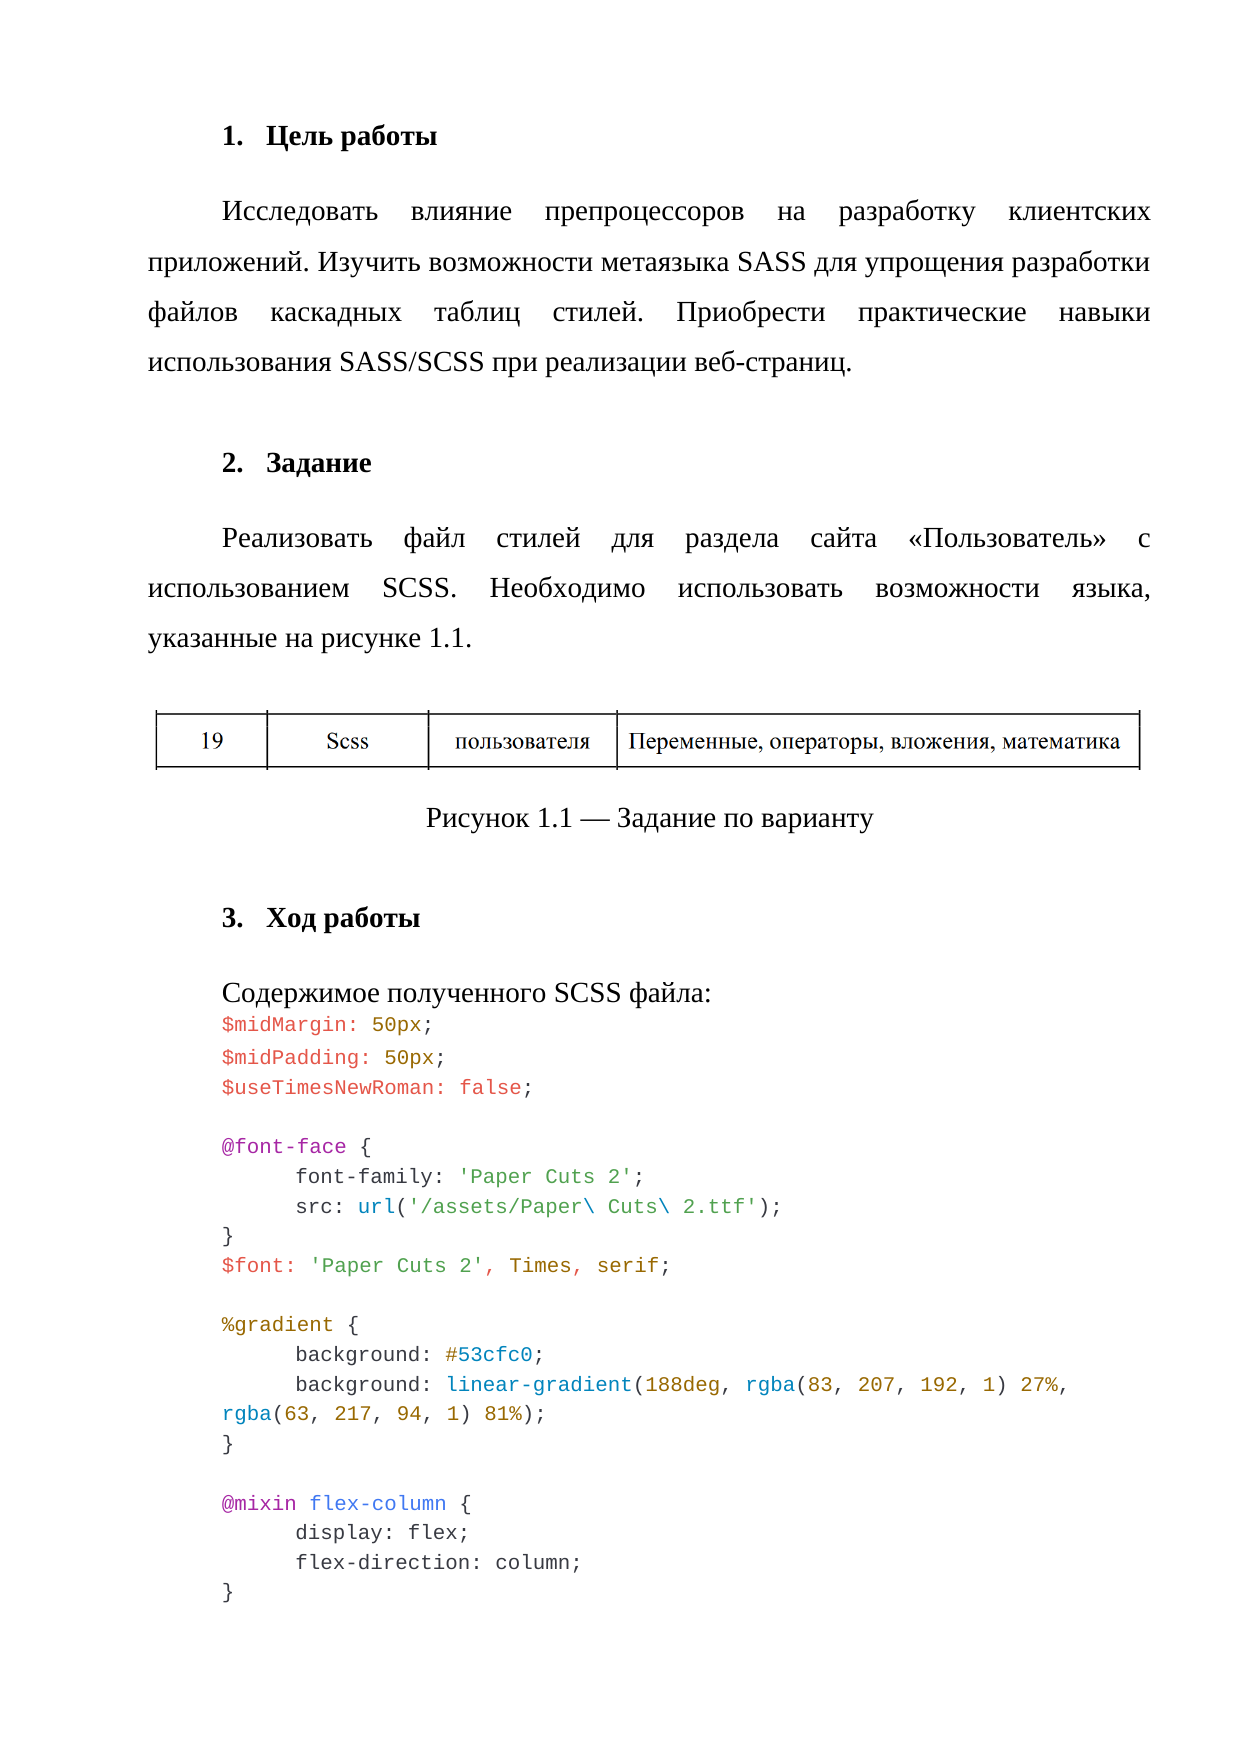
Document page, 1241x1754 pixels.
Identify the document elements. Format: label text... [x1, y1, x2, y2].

text @font-face { [222, 1130, 1152, 1160]
text $font: 'Paper Cuts 2', Times, serif; [222, 1249, 1152, 1279]
list Содержимое полученного SCSS файла: [148, 975, 1152, 1009]
text Исследовать влияние препроцессоров на разработку клиентских приложений. Изучить возможности метаязыка SASS для упрощения разработки файлов каскадных таблиц стилей. Приобрести практические навыки использования SASS/SCSS при реализации веб-страниц. [148, 193, 1152, 378]
text %gradient { [222, 1308, 1152, 1338]
list Рисунок 1.1 — Задание по варианту [148, 770, 1152, 833]
text background: linear-gradient(188deg, rgba(83, 207, 192, 1) 27%, rgba(63, 217, 94, 1) 81%); [222, 1368, 1152, 1427]
text src: url('/assets/Paper\ Cuts\ 2.ttf'); [222, 1189, 1152, 1219]
text display: flex; [222, 1516, 1152, 1546]
list Реализовать файл стилей для раздела сайта «Пользователь» с использованием SCSS. Необходимо использовать возможности языка, указанные на рисунке 1.1. [148, 520, 1152, 654]
list Задание [222, 445, 1152, 478]
text font-family: 'Paper Cuts 2'; [222, 1160, 1152, 1189]
text $midPadding: 50px; [222, 1041, 1152, 1071]
text $midMargin: 50px; [222, 1014, 1152, 1038]
text background: #53cfc0; [222, 1338, 1152, 1368]
text } [222, 1427, 1152, 1457]
text } [222, 1219, 1152, 1249]
list Ход работы [222, 900, 1152, 934]
text $useTimesNewRoman: false; [222, 1071, 1152, 1101]
text @mixin flex-column { [222, 1486, 1152, 1516]
list Цель работы [222, 118, 1152, 152]
picture [147, 710, 1152, 770]
text } [222, 1576, 1152, 1605]
text flex-direction: column; [222, 1546, 1152, 1576]
